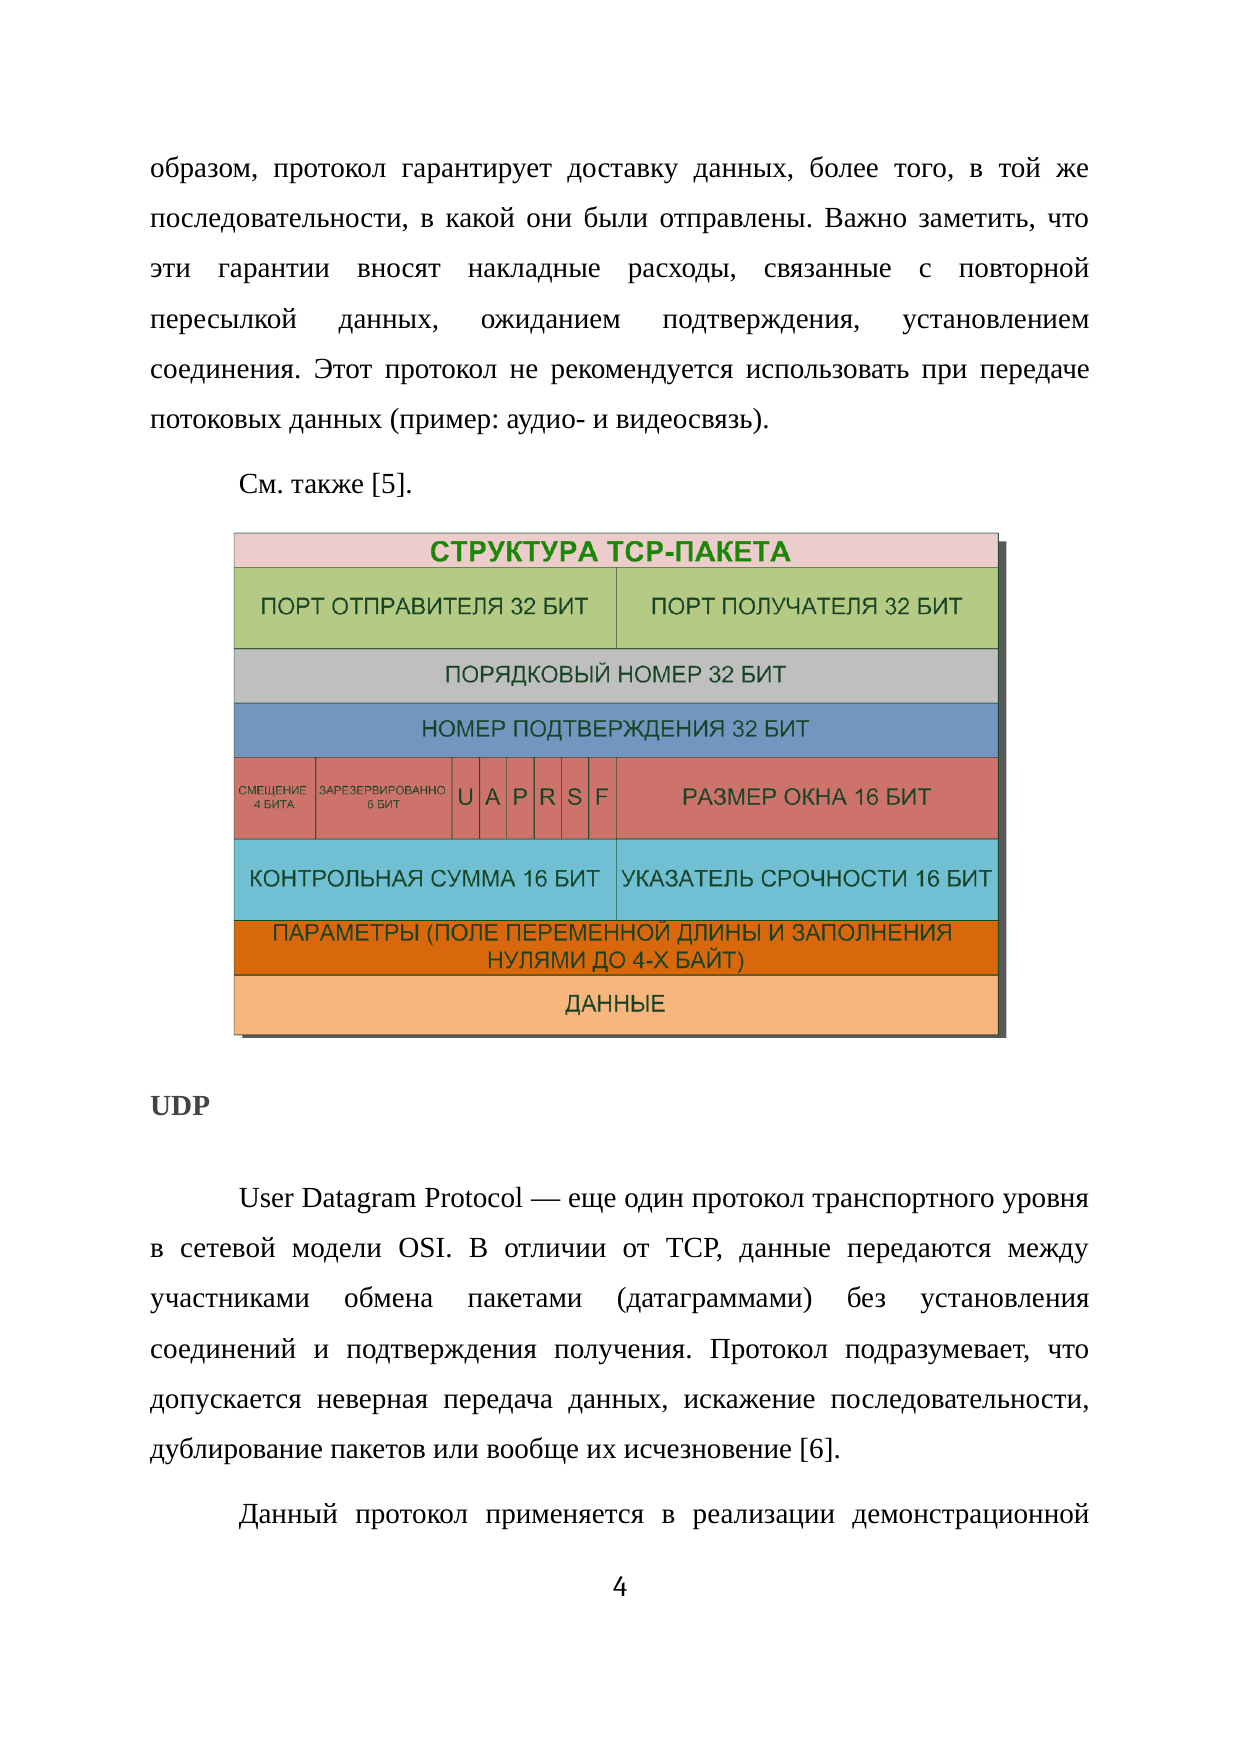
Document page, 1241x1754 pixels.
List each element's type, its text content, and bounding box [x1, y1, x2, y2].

text См. также [5]. [150, 466, 1090, 500]
text Данный протокол применяется в реализации демонстрационной [150, 1496, 1090, 1530]
subtitle UDP [150, 1088, 1090, 1121]
picture [233, 531, 1007, 1038]
text User Datagram Protocol — еще один протокол транспортного уровня в сетевой модели OSI. В отличии от TCP, данные передаются между участниками обмена пакетами (датаграммами) без установления соединений и подтверждения получения. Протокол подразумевает, что допускается неверная передача данных, искажение последовательности, дублирование пакетов или вообще их исчезновение [6]. [150, 1180, 1090, 1465]
text образом, протокол гарантирует доставку данных, более того, в той же последовательности, в какой они были отправлены. Важно заметить, что эти гарантии вносят накладные расходы, связанные с повторной пересылкой данных, ожиданием подтверждения, установлением соединения. Этот протокол не рекомендуется использовать при передаче потоковых данных (пример: аудио- и видеосвязь). [150, 150, 1090, 435]
